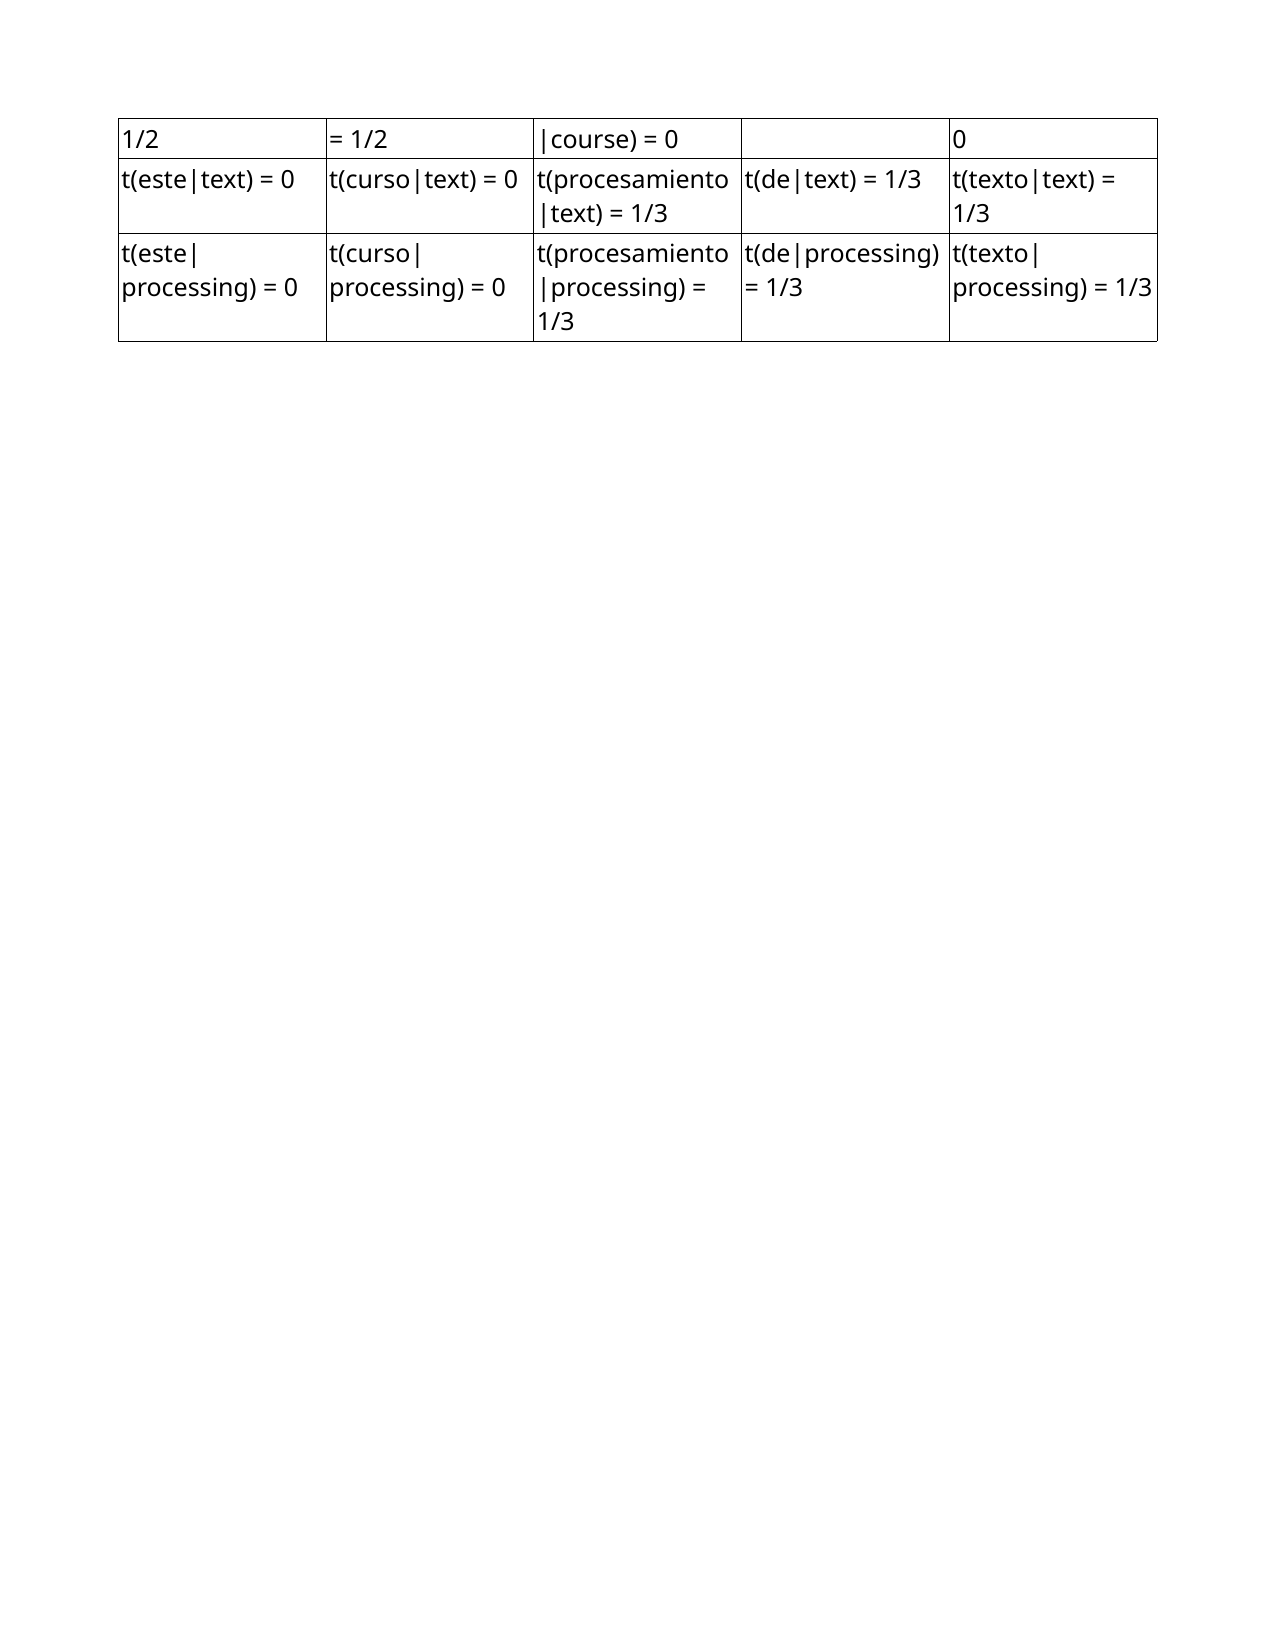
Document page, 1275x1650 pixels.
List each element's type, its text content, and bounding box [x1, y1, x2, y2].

table_cell t(procesamiento|text) = 1/3 [534, 159, 741, 233]
table_cell t(texto|text) = 1/3 [950, 159, 1157, 233]
table_cell t(de|text) = 1/3 [742, 159, 949, 233]
table_cell t(texto|processing) = 1/3 [950, 234, 1157, 341]
table_cell t(curso|processing) = 0 [327, 234, 533, 341]
table_cell |course) = 0 [534, 119, 741, 158]
table_cell t(este|processing) = 0 [119, 234, 326, 341]
table_cell t(curso|text) = 0 [327, 159, 533, 233]
table_cell t(de|processing) = 1/3 [742, 234, 949, 341]
table_cell 1/2 [119, 119, 326, 158]
table_cell t(este|text) = 0 [119, 159, 326, 233]
table_cell t(procesamiento|processing) = 1/3 [534, 234, 741, 341]
table_cell [742, 119, 949, 158]
table_cell = 1/2 [327, 119, 533, 158]
table_cell 0 [950, 119, 1157, 158]
